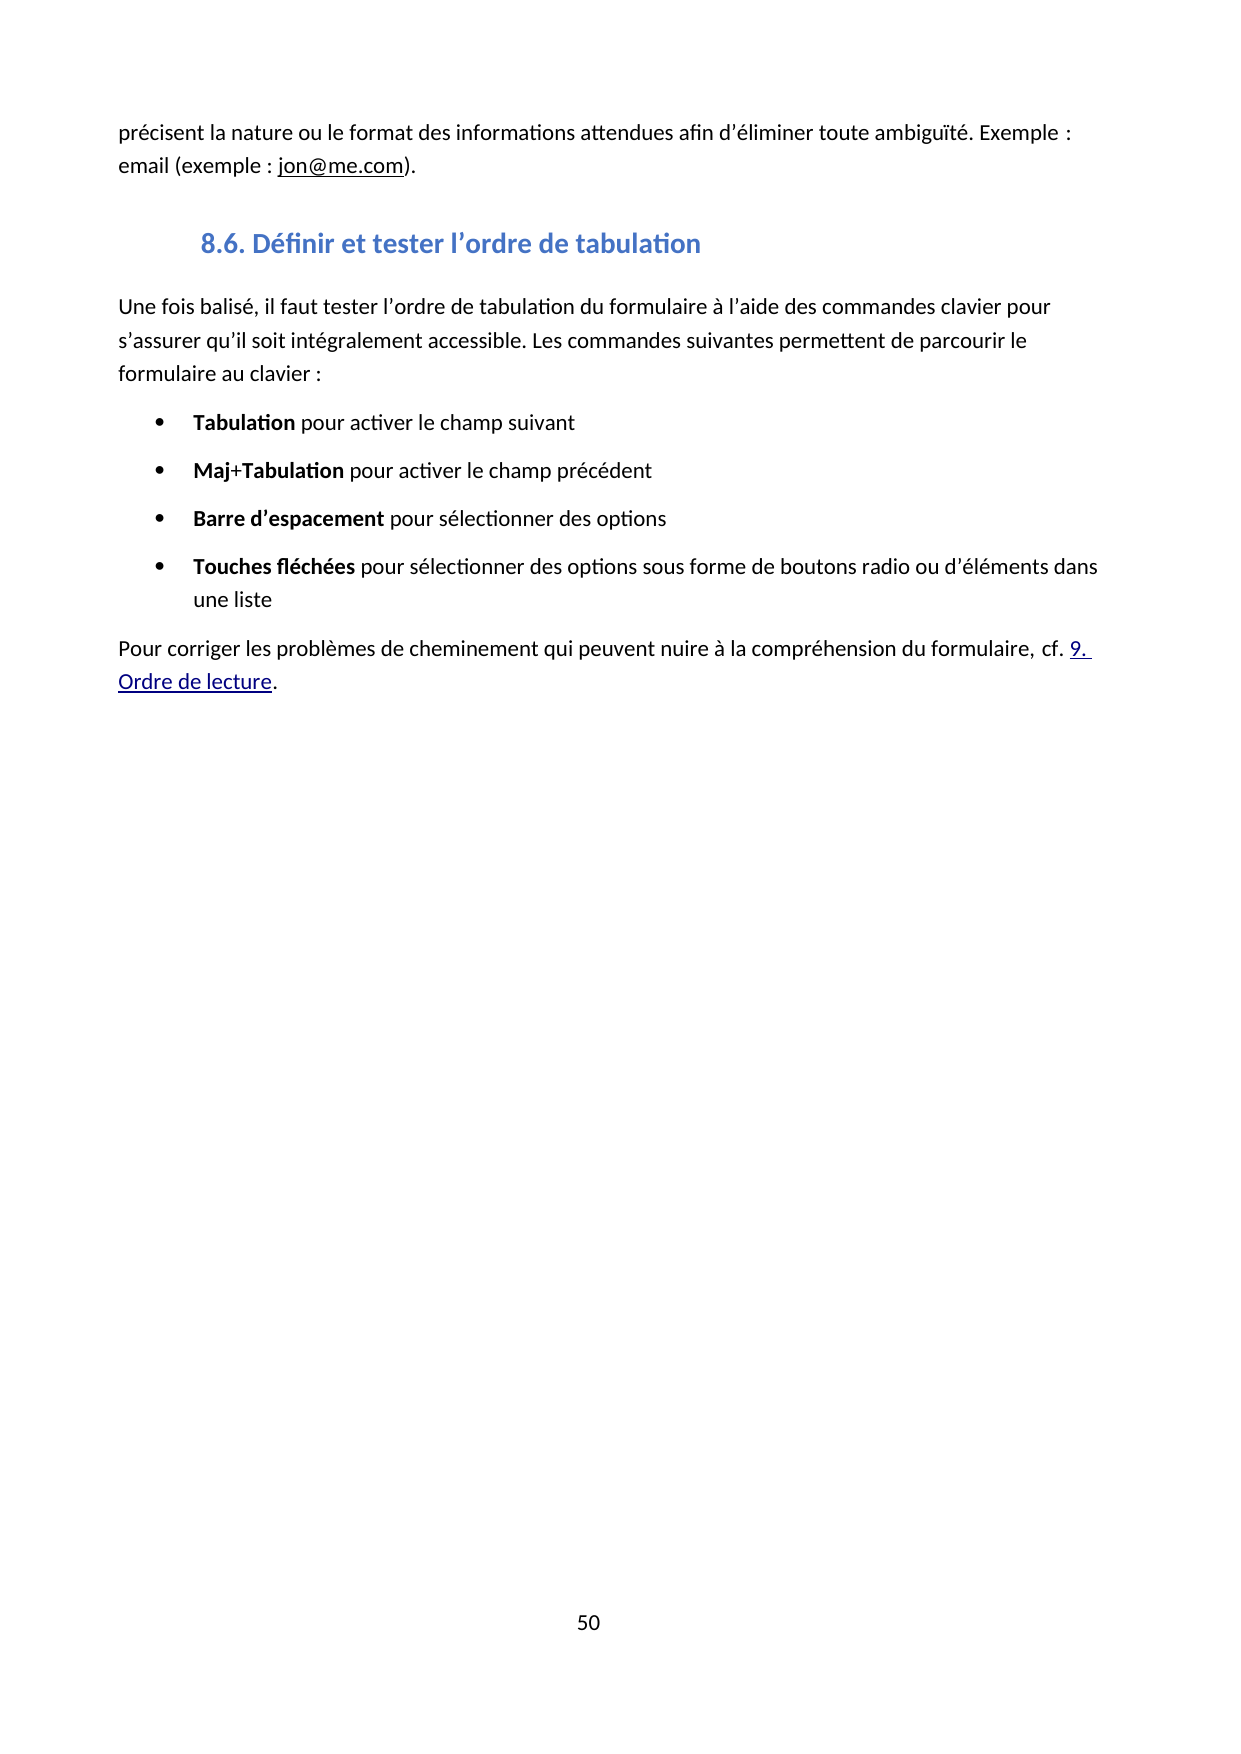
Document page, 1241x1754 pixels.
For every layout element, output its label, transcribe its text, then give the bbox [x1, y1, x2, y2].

subtitle 8.6. Définir et tester l’ordre de tabulation [156, 225, 1122, 260]
text Une fois balisé, il faut tester l’ordre de tabulation du formulaire à l’aide des commandes clavier pour s’assurer qu’il soit intégralement accessible. Les commandes suivantes permettent de parcourir le formulaire au clavier : [118, 292, 1122, 388]
list Tabulation pour activer le champ suivant [156, 408, 1122, 436]
text précisent la nature ou le format des informations attendues afin d’éliminer toute ambiguïté. Exemple : email (exemple : jon@me.com). [118, 118, 1122, 180]
text Pour corriger les problèmes de cheminement qui peuvent nuire à la compréhension du formulaire, cf. 9. Ordre de lecture. [118, 634, 1122, 695]
list Maj+Tabulation pour activer le champ précédent [156, 456, 1122, 484]
list Barre d’espacement pour sélectionner des options [156, 504, 1122, 532]
list Touches fléchées pour sélectionner des options sous forme de boutons radio ou d’éléments dans une liste [156, 552, 1122, 614]
